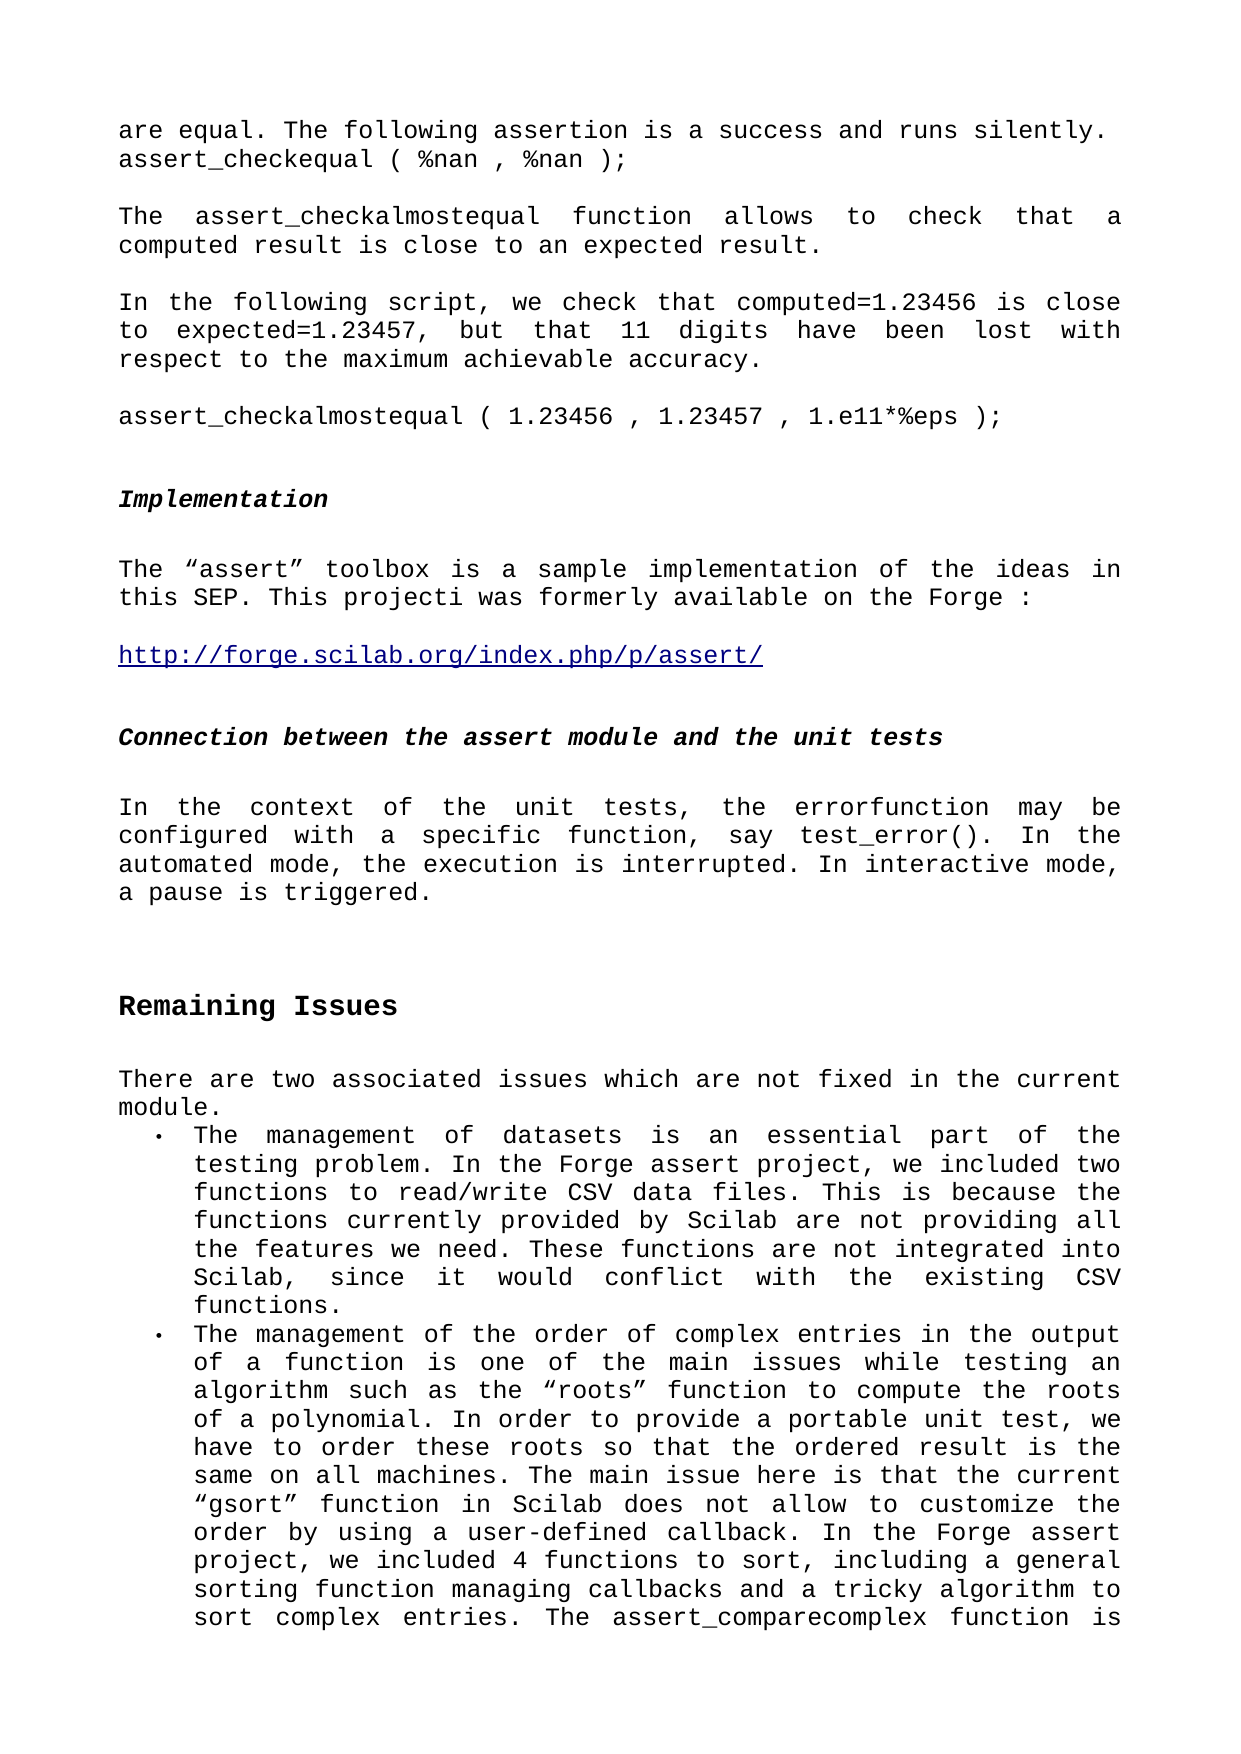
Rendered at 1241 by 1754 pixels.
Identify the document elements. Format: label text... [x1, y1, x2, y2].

subtitle Implementation [118, 486, 1122, 515]
subtitle Remaining Issues [118, 991, 1122, 1024]
text are equal. The following assertion is a success and runs silently. [118, 118, 1122, 146]
text http://forge.scilab.org/index.php/p/assert/ [118, 642, 1122, 671]
text In the following script, we check that computed=1.23456 is close to expected=1.23457, but that 11 digits have been lost with respect to the maximum achievable accuracy. [118, 290, 1122, 375]
subtitle Connection between the assert module and the unit tests [118, 725, 1122, 753]
list The management of datasets is an essential part of the testing problem. In the Forge assert project, we included two functions to read/write CSV data files. This is because the functions currently provided by Scilab are not providing all the features we need. These functions are not integrated into Scilab, since it would conflict with the existing CSV functions. [156, 1123, 1122, 1321]
text In the context of the unit tests, the errorfunction may be configured with a specific function, say test_error(). In the automated mode, the execution is interrupted. In interactive mode, a pause is triggered. [118, 795, 1122, 908]
text assert_checkequal ( %nan , %nan ); [118, 146, 1122, 175]
text assert_checkalmostequal ( 1.23456 , 1.23457 , 1.e11*%eps ); [118, 404, 1122, 432]
text The “assert” toolbox is a sample implementation of the ideas in this SEP. This projecti was formerly available on the Forge : [118, 556, 1122, 613]
text There are two associated issues which are not fixed in the current module. [118, 1066, 1122, 1123]
list The management of the order of complex entries in the output of a function is one of the main issues while testing an algorithm such as the “roots” function to compute the roots of a polynomial. In order to provide a portable unit test, we have to order these roots so that the ordered result is the same on all machines. The main issue here is that the current “gsort” function in Scilab does not allow to customize the order by using a user-defined callback. In the Forge assert project, we included 4 functions to sort, including a general sorting function managing callbacks and a tricky algorithm to sort complex entries. The assert_comparecomplex function is [156, 1321, 1122, 1633]
text The assert_checkalmostequal function allows to check that a computed result is close to an expected result. [118, 204, 1122, 261]
